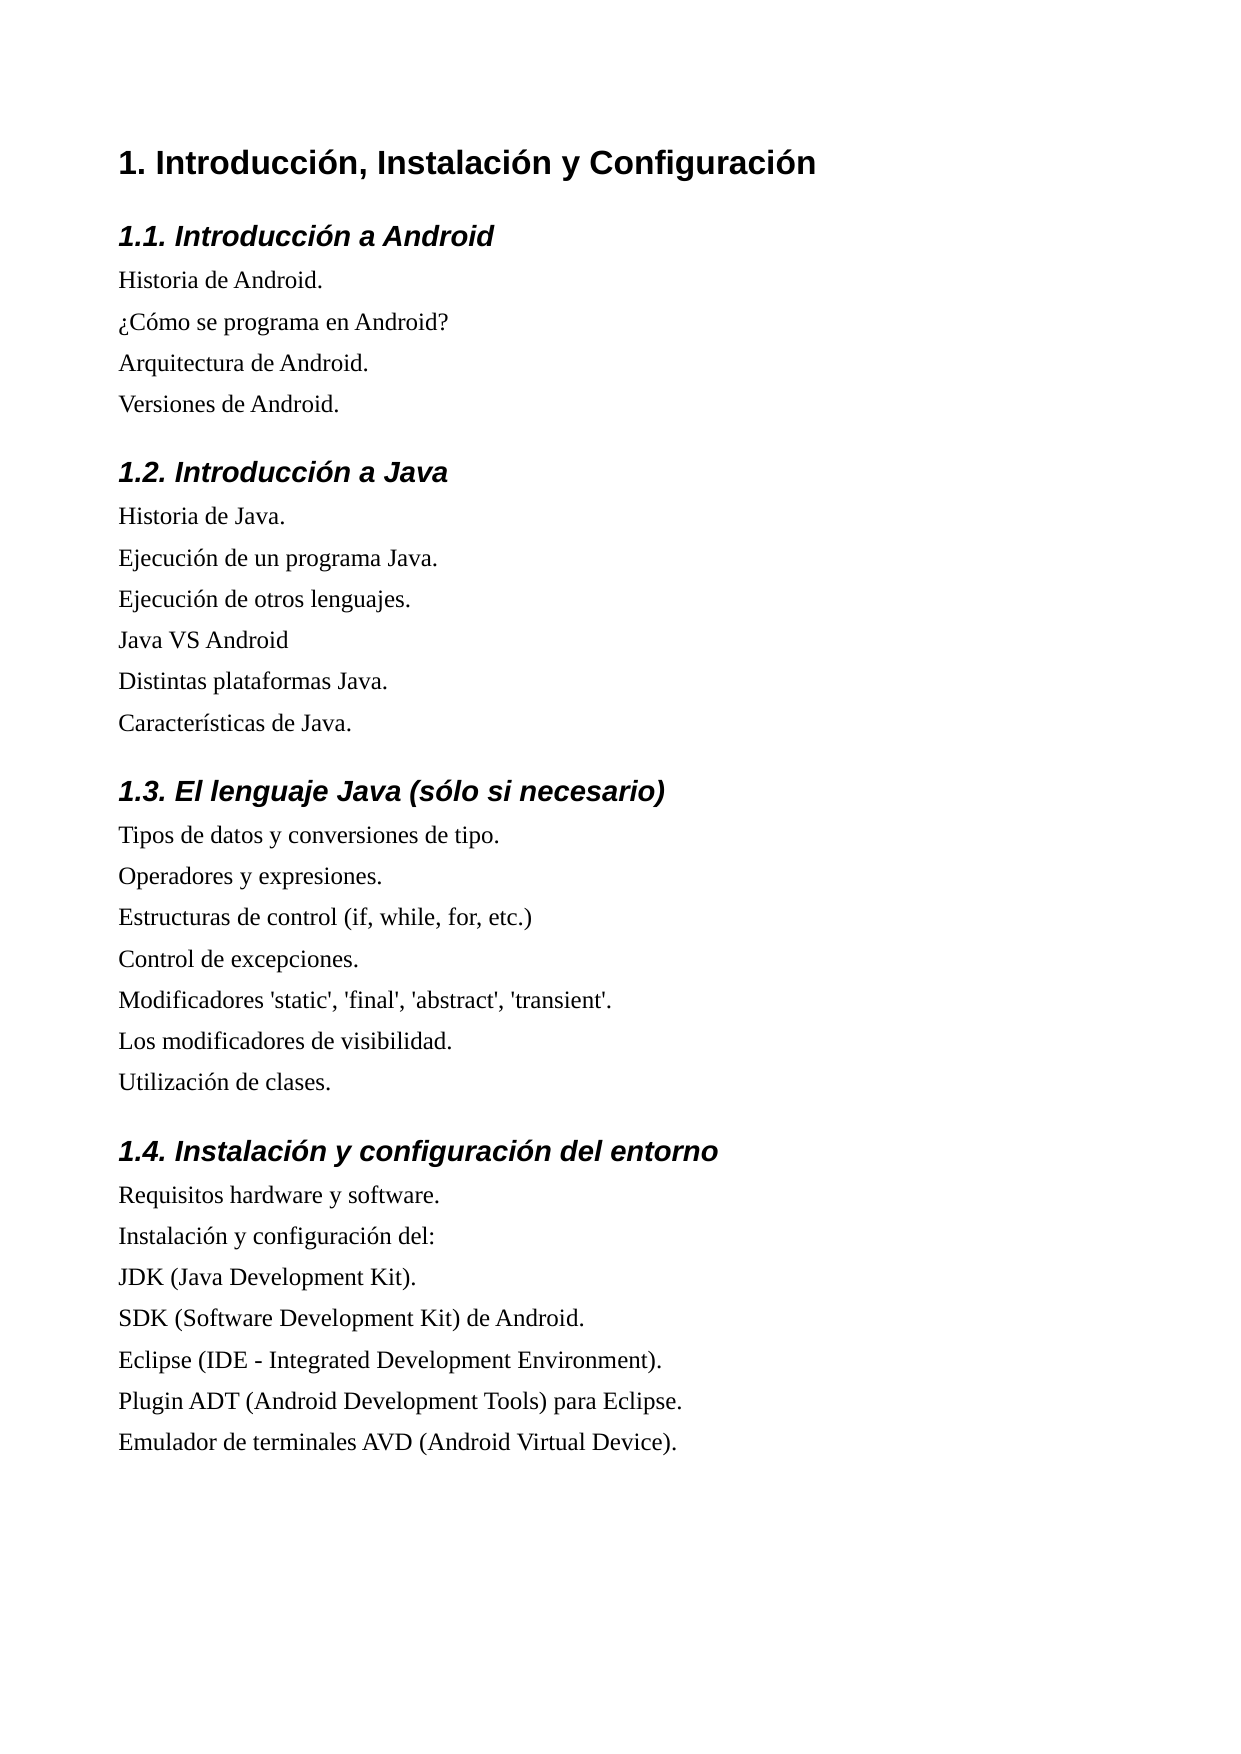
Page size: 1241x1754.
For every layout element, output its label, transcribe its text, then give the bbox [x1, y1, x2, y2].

text Ejecución de un programa Java. [118, 543, 1122, 571]
text Plugin ADT (Android Development Tools) para Eclipse. [118, 1386, 1122, 1415]
text Estructuras de control (if, while, for, etc.) [118, 902, 1122, 931]
subtitle 1. Introducción, Instalación y Configuración [118, 143, 1122, 182]
text ¿Cómo se programa en Android? [118, 307, 1122, 335]
text Historia de Android. [118, 265, 1122, 294]
text Tipos de datos y conversiones de tipo. [118, 820, 1122, 849]
subtitle 1.2. Introducción a Java [118, 455, 1122, 489]
text Versiones de Android. [118, 389, 1122, 418]
text Java VS Android [118, 625, 1122, 654]
text Modificadores 'static', 'final', 'abstract', 'transient'. [118, 985, 1122, 1014]
text Eclipse (IDE - Integrated Development Environment). [118, 1345, 1122, 1373]
text Distintas plataformas Java. [118, 666, 1122, 695]
text Los modificadores de visibilidad. [118, 1026, 1122, 1055]
subtitle 1.1. Introducción a Android [118, 219, 1122, 253]
subtitle 1.3. El lenguaje Java (sólo si necesario) [118, 774, 1122, 807]
text JDK (Java Development Kit). [118, 1262, 1122, 1291]
text Historia de Java. [118, 501, 1122, 530]
text Características de Java. [118, 708, 1122, 736]
subtitle 1.4. Instalación y configuración del entorno [118, 1134, 1122, 1167]
text Arquitectura de Android. [118, 348, 1122, 377]
text Utilización de clases. [118, 1067, 1122, 1096]
text Requisitos hardware y software. [118, 1180, 1122, 1208]
text SDK (Software Development Kit) de Android. [118, 1303, 1122, 1332]
text Operadores y expresiones. [118, 861, 1122, 890]
text Instalación y configuración del: [118, 1221, 1122, 1250]
text Ejecución de otros lenguajes. [118, 584, 1122, 613]
text Control de excepciones. [118, 944, 1122, 972]
text Emulador de terminales AVD (Android Virtual Device). [118, 1427, 1122, 1456]
